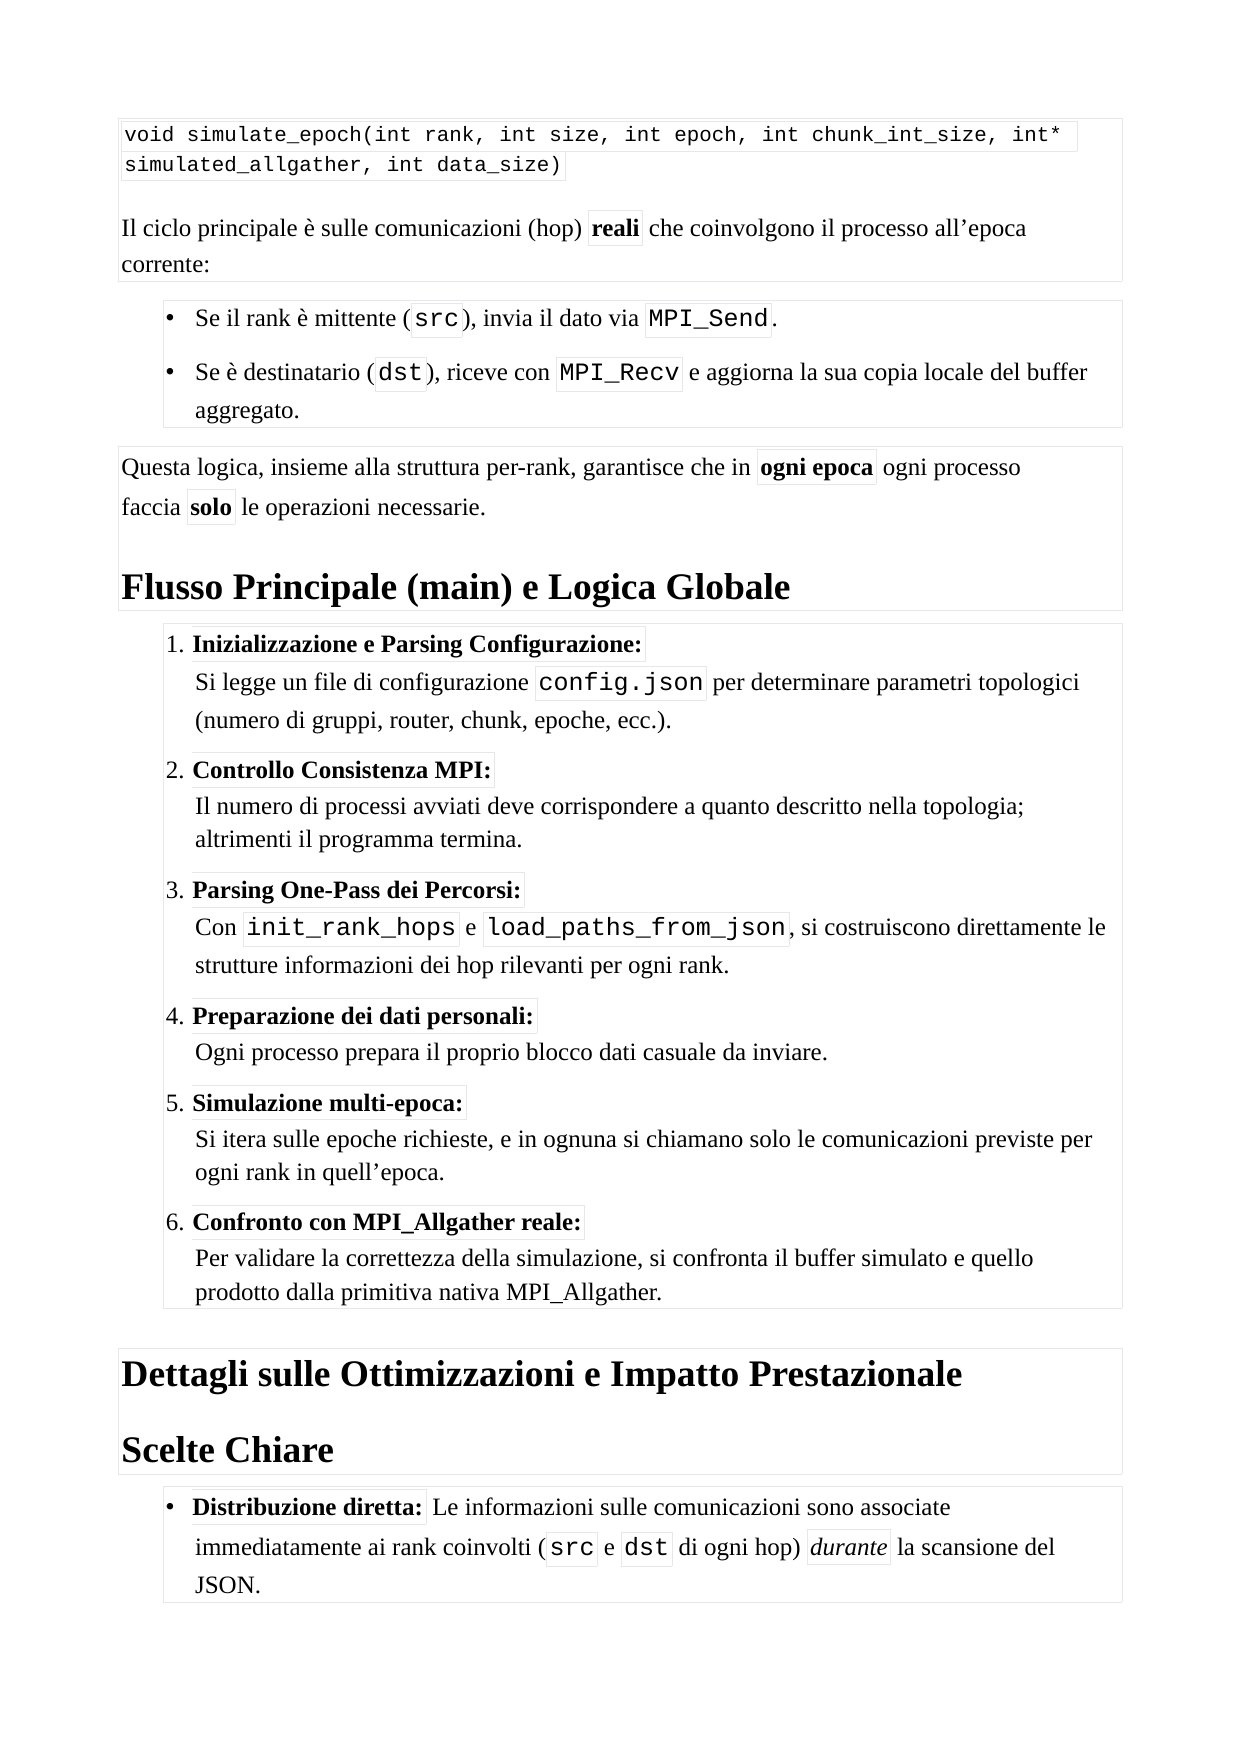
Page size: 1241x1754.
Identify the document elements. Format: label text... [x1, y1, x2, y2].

list Se il rank è mittente (src), invia il dato via MPI_Send. [164, 301, 1122, 337]
text Il ciclo principale è sulle comunicazioni (hop) reali che coinvolgono il processo all’epoca corrente: [119, 207, 1122, 281]
list Simulazione multi-epoca: Si itera sulle epoche richieste, e in ognuna si chiamano solo le comunicazioni previste per ogni rank in quell’epoca. [164, 1082, 1122, 1186]
subtitle Scelte Chiare [119, 1424, 1122, 1474]
text Questa logica, insieme alla struttura per-rank, garantisce che in ogni epoca ogni processo faccia solo le operazioni necessarie. [119, 447, 1122, 524]
subtitle Flusso Principale (main) e Logica Globale [119, 561, 1122, 610]
list Controllo Consistenza MPI: Il numero di processi avviati deve corrispondere a quanto descritto nella topologia; altrimenti il programma termina. [164, 749, 1122, 853]
subtitle Dettagli sulle Ottimizzazioni e Impatto Prestazionale [119, 1349, 1122, 1394]
list Preparazione dei dati personali: Ogni processo prepara il proprio blocco dati casuale da inviare. [164, 995, 1122, 1066]
list Se è destinatario (dst), riceve con MPI_Recv e aggiorna la sua copia locale del buffer aggregato. [164, 354, 1122, 427]
text void simulate_epoch(int rank, int size, int epoch, int chunk_int_size, int* simulated_allgather, int data_size) [119, 119, 1122, 181]
list Inizializzazione e Parsing Configurazione: Si legge un file di configurazione config.json per determinare parametri topologici (numero di gruppi, router, chunk, epoche, ecc.). [164, 624, 1122, 733]
list Confronto con MPI_Allgather reale: Per validare la correttezza della simulazione, si confronta il buffer simulato e quello prodotto dalla primitiva nativa MPI_Allgather. [164, 1201, 1122, 1308]
list Parsing One-Pass dei Percorsi: Con init_rank_hops e load_paths_from_json, si costruiscono direttamente le strutture informazioni dei hop rilevanti per ogni rank. [164, 869, 1122, 979]
list Distribuzione diretta: Le informazioni sulle comunicazioni sono associate immediatamente ai rank coinvolti (src e dst di ogni hop) durante la scansione del JSON. [164, 1487, 1122, 1602]
